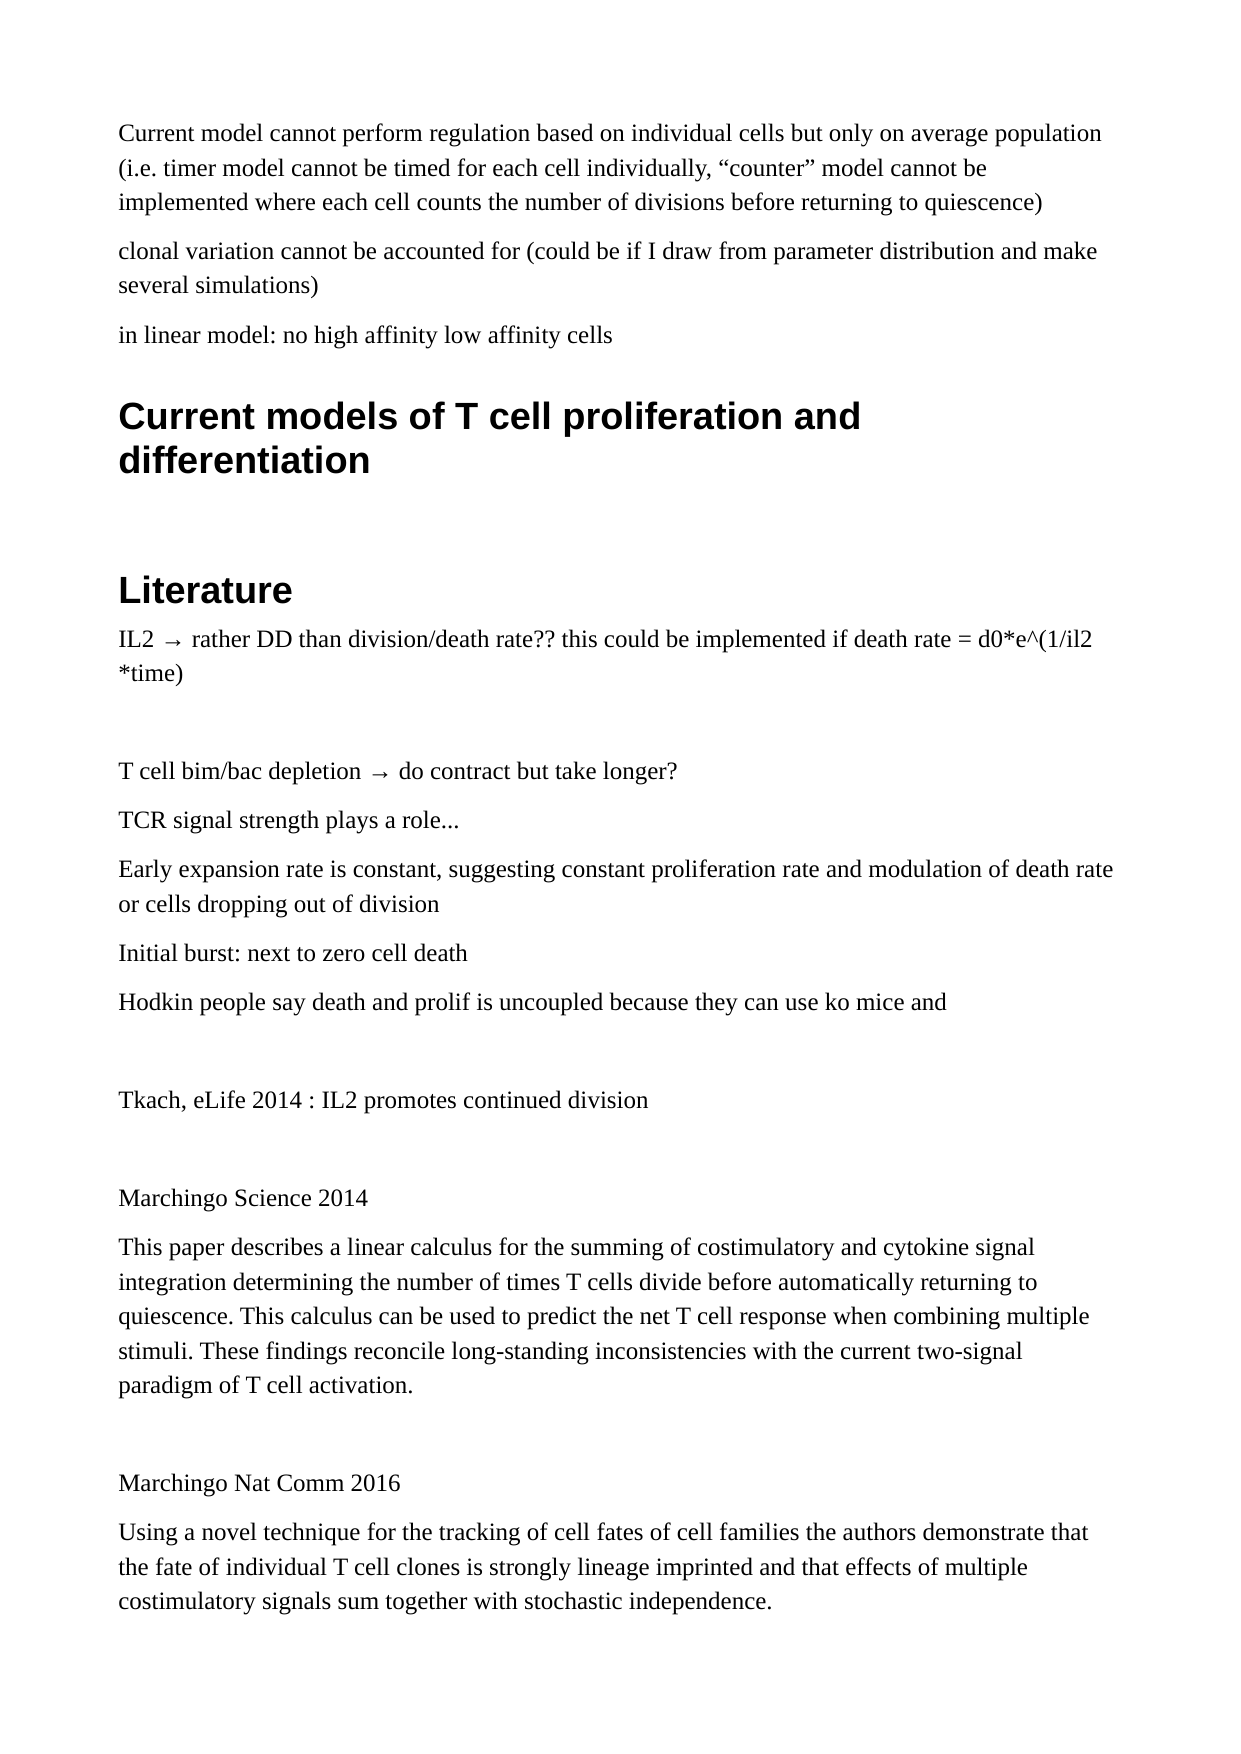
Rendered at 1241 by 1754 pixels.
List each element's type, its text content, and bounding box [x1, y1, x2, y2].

subtitle Current models of T cell proliferation and differentiation [118, 394, 1122, 481]
text clonal variation cannot be accounted for (could be if I draw from parameter distribution and make several simulations) [118, 236, 1122, 299]
text T cell bim/bac depletion → do contract but take longer? [118, 756, 1122, 785]
text Early expansion rate is constant, suggesting constant proliferation rate and modulation of death rate or cells dropping out of division [118, 854, 1122, 918]
text Initial burst: next to zero cell death [118, 938, 1122, 967]
text Tkach, eLife 2014 : IL2 promotes continued division [118, 1085, 1122, 1114]
text TCR signal strength plays a role... [118, 805, 1122, 834]
text in linear model: no high affinity low affinity cells [118, 320, 1122, 348]
text Hodkin people say death and prolif is uncoupled because they can use ko mice and [118, 987, 1122, 1016]
text This paper describes a linear calculus for the summing of costimulatory and cytokine signal integration determining the number of times T cells divide before automatically returning to quiescence. This calculus can be used to predict the net T cell response when combining multiple stimuli. These findings reconcile long-standing inconsistencies with the current two-signal paradigm of T cell activation. [118, 1232, 1122, 1399]
text IL2 → rather DD than division/death rate?? this could be implemented if death rate = d0*e^(1/il2 *time) [118, 624, 1122, 687]
text Marchingo Nat Comm 2016 [118, 1468, 1122, 1497]
text Using a novel technique for the tracking of cell fates of cell families the authors demonstrate that the fate of individual T cell clones is strongly lineage imprinted and that effects of multiple costimulatory signals sum together with stochastic independence. [118, 1517, 1122, 1615]
text Current model cannot perform regulation based on individual cells but only on average population (i.e. timer model cannot be timed for each cell individually, “counter” model cannot be implemented where each cell counts the number of divisions before returning to quiescence) [118, 118, 1122, 216]
text Marchingo Science 2014 [118, 1183, 1122, 1212]
subtitle Literature [118, 568, 1122, 611]
